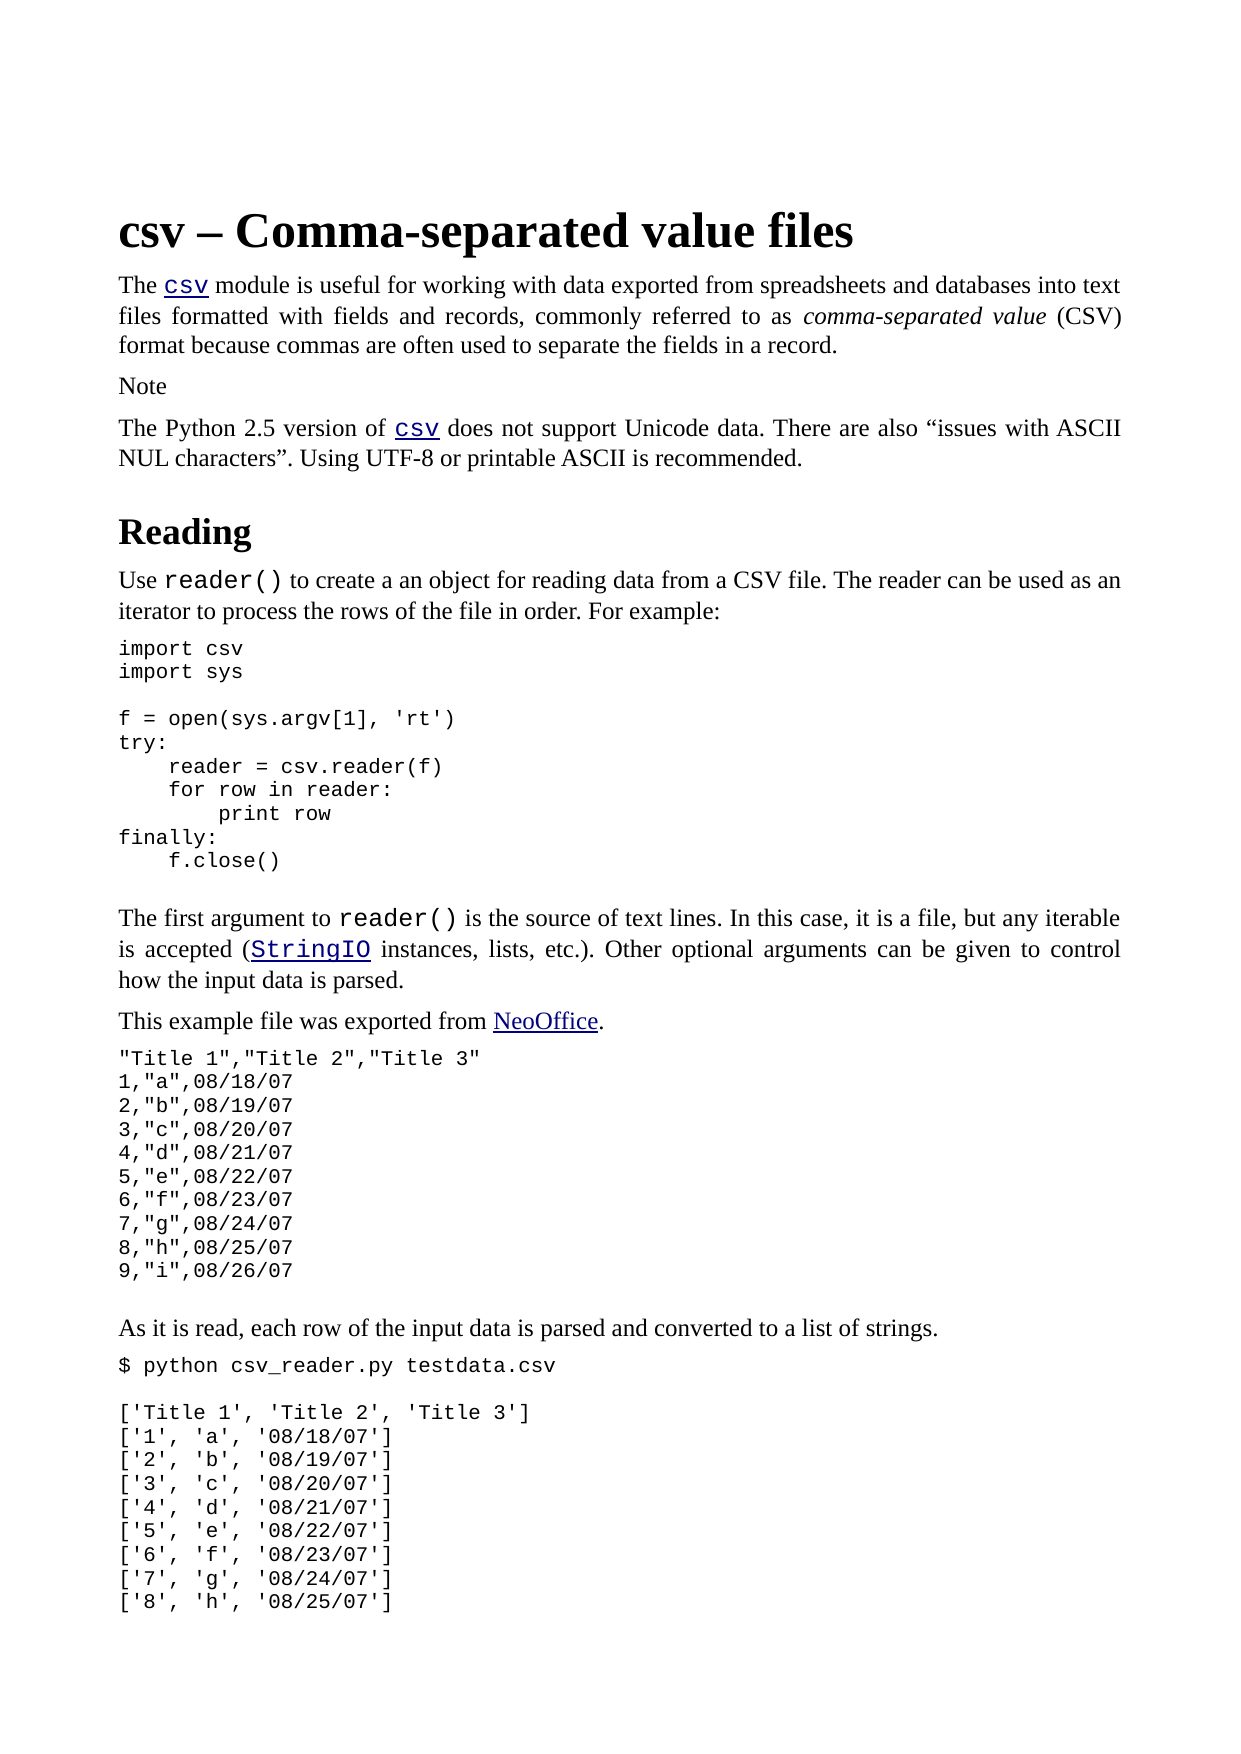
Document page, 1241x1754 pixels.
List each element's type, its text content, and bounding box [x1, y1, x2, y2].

text ['2', 'b', '08/19/07'] [118, 1449, 1122, 1473]
text print row [118, 803, 1122, 827]
text 4,"d",08/21/07 [118, 1142, 1122, 1166]
text 6,"f",08/23/07 [118, 1189, 1122, 1213]
text 2,"b",08/19/07 [118, 1095, 1122, 1118]
text finally: [118, 827, 1122, 850]
text 1,"a",08/18/07 [118, 1071, 1122, 1095]
text f = open(sys.argv[1], 'rt') [118, 708, 1122, 732]
text import sys [118, 661, 1122, 685]
text Note [118, 371, 1122, 400]
text try: [118, 732, 1122, 756]
text This example file was exported from NeoOffice. [118, 1006, 1122, 1035]
text 5,"e",08/22/07 [118, 1166, 1122, 1189]
text ['6', 'f', '08/23/07'] [118, 1544, 1122, 1568]
text 3,"c",08/20/07 [118, 1118, 1122, 1142]
text for row in reader: [118, 779, 1122, 803]
text ['3', 'c', '08/20/07'] [118, 1473, 1122, 1497]
text ['7', 'g', '08/24/07'] [118, 1568, 1122, 1591]
text The Python 2.5 version of csv does not support Unicode data. There are also “issues with ASCII NUL characters”. Using UTF-8 or printable ASCII is recommended. [118, 413, 1122, 472]
text 9,"i",08/26/07 [118, 1260, 1122, 1284]
text ['5', 'e', '08/22/07'] [118, 1520, 1122, 1544]
text f.close() [118, 850, 1122, 874]
text import csv [118, 637, 1122, 661]
text 8,"h",08/25/07 [118, 1237, 1122, 1260]
subtitle csv – Comma-separated value files [118, 201, 1122, 258]
text ['Title 1', 'Title 2', 'Title 3'] [118, 1402, 1122, 1426]
text "Title 1","Title 2","Title 3" [118, 1048, 1122, 1071]
text ['4', 'd', '08/21/07'] [118, 1497, 1122, 1520]
text $ python csv_reader.py testdata.csv [118, 1355, 1122, 1378]
subtitle Reading [118, 510, 1122, 553]
text The first argument to reader() is the source of text lines. In this case, it is a file, but any iterable is accepted (StringIO instances, lists, etc.). Other optional arguments can be given to control how the input data is parsed. [118, 903, 1122, 994]
text Use reader() to create a an object for reading data from a CSV file. The reader can be used as an iterator to process the rows of the file in order. For example: [118, 565, 1122, 625]
text As it is read, each row of the input data is parsed and converted to a list of strings. [118, 1313, 1122, 1342]
text 7,"g",08/24/07 [118, 1213, 1122, 1237]
text ['8', 'h', '08/25/07'] [118, 1591, 1122, 1615]
text reader = csv.reader(f) [118, 756, 1122, 779]
text The csv module is useful for working with data exported from spreadsheets and databases into text files formatted with fields and records, commonly referred to as comma-separated value (CSV) format because commas are often used to separate the fields in a record. [118, 271, 1122, 359]
text ['1', 'a', '08/18/07'] [118, 1426, 1122, 1449]
